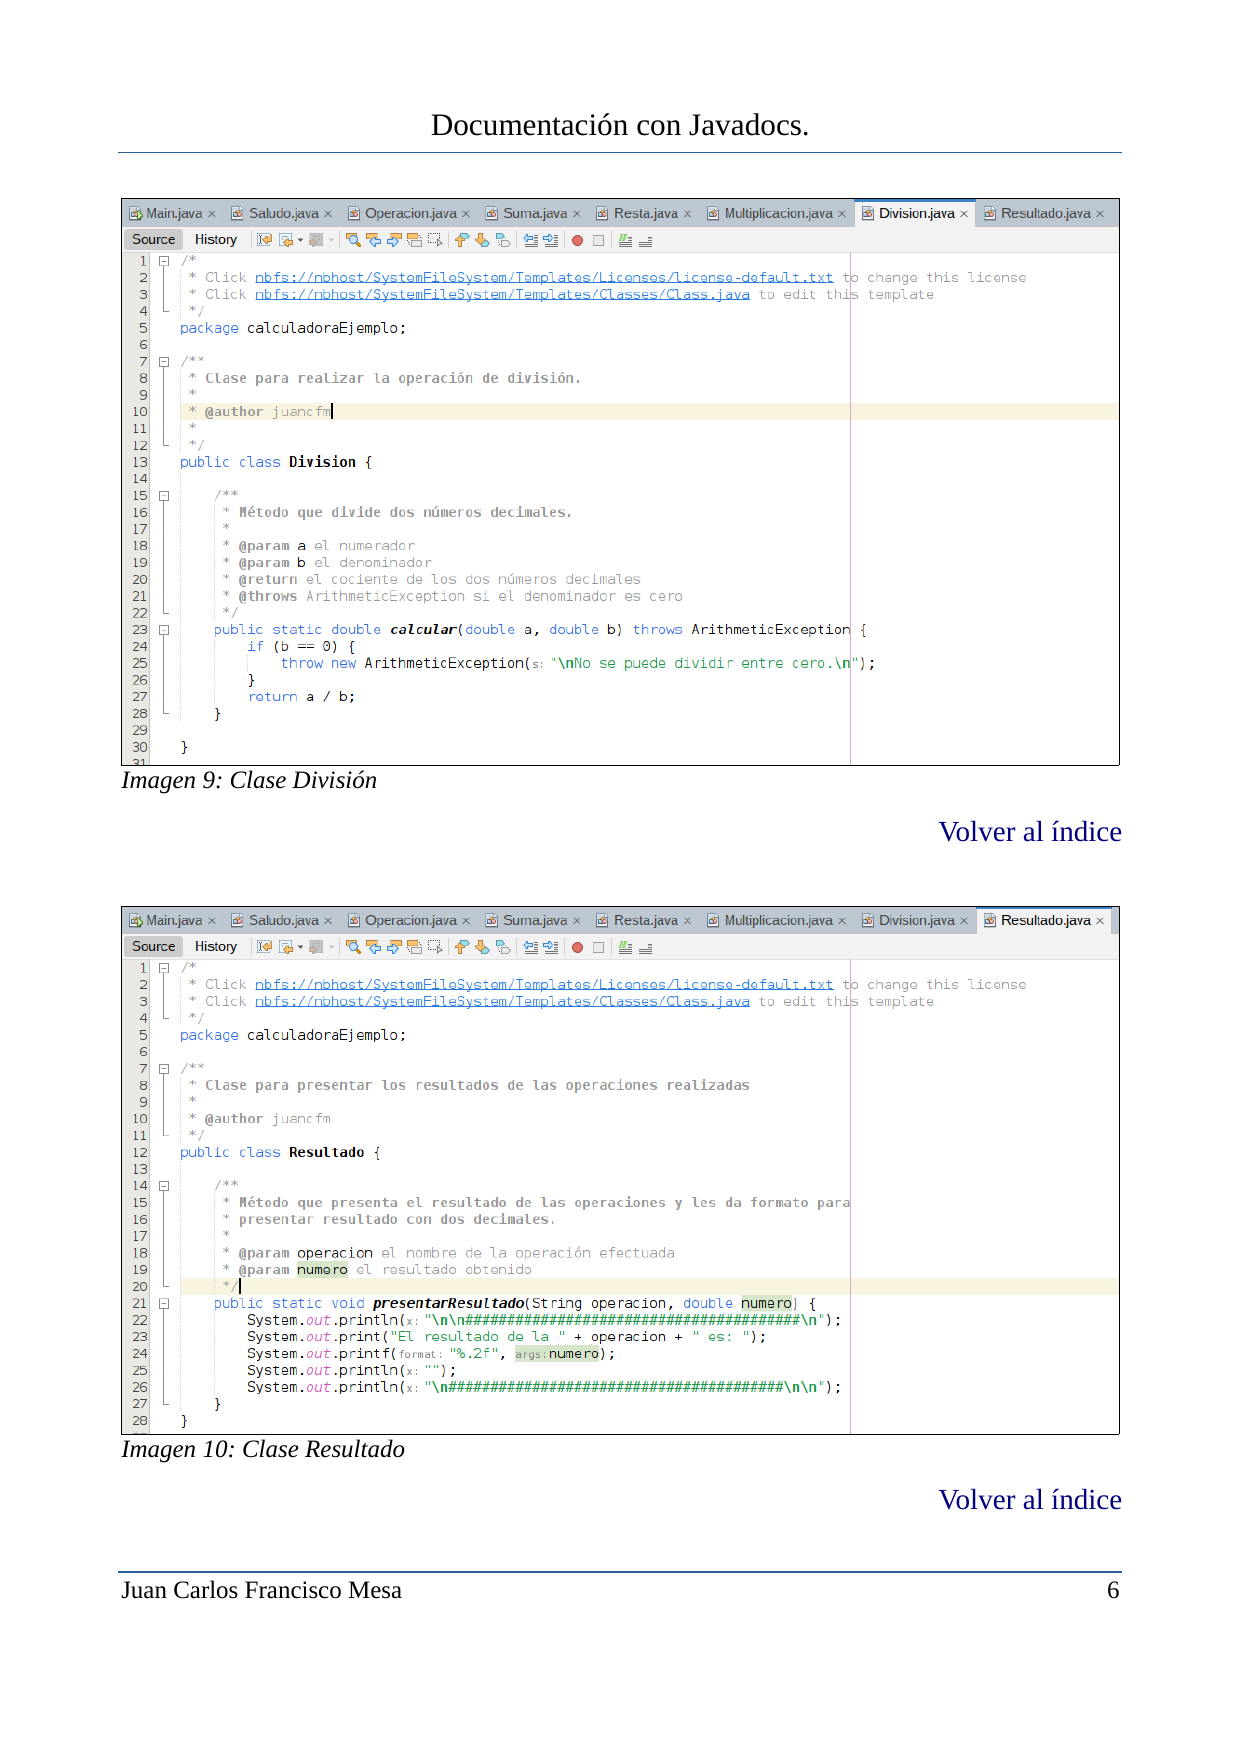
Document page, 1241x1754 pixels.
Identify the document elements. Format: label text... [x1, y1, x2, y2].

text Volver al índice [118, 183, 1122, 847]
text Imagen 9: Clase División [121, 766, 1119, 794]
text Volver al índice [118, 891, 1122, 1516]
picture [122, 907, 1119, 1434]
picture [122, 199, 1119, 765]
text Imagen 10: Clase Resultado [121, 1435, 1119, 1463]
